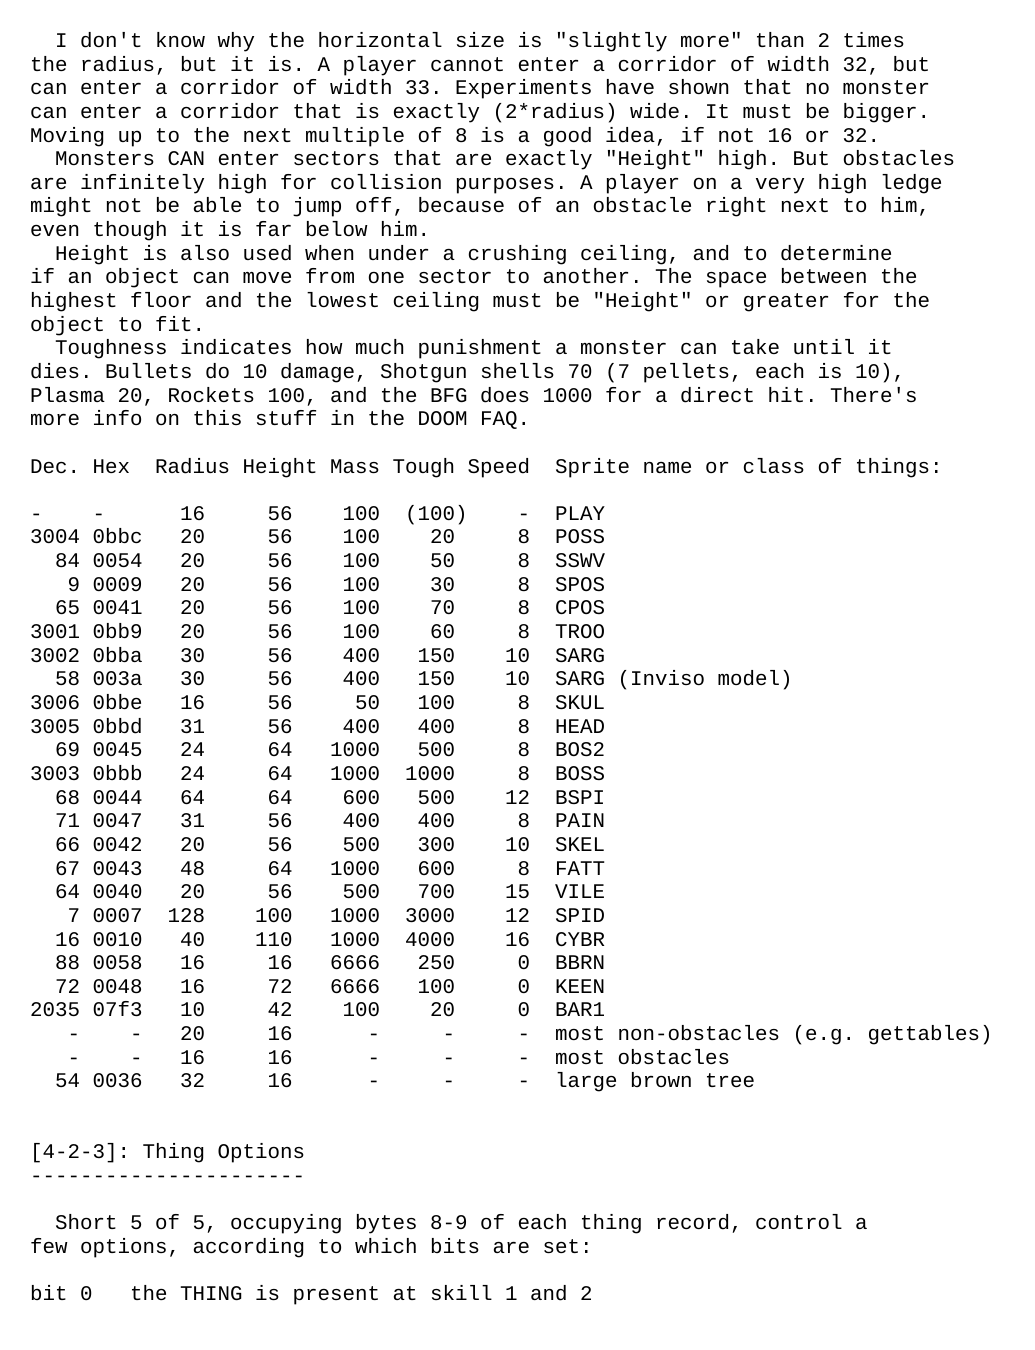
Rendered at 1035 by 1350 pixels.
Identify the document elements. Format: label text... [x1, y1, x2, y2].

text ---------------------- [30, 1165, 1005, 1189]
text 3005 0bbd 31 56 400 400 8 HEAD [30, 716, 1005, 739]
text Plasma 20, Rockets 100, and the BFG does 1000 for a direct hit. There's [30, 385, 1005, 408]
text more info on this stuff in the DOOM FAQ. [30, 408, 1005, 432]
text - - 16 56 100 (100) - PLAY [30, 503, 1005, 527]
text Monsters CAN enter sectors that are exactly "Height" high. But obstacles [30, 148, 1005, 172]
text I don't know why the horizontal size is "slightly more" than 2 times [30, 30, 1005, 54]
text 71 0047 31 56 400 400 8 PAIN [30, 810, 1005, 834]
text 3001 0bb9 20 56 100 60 8 TROO [30, 621, 1005, 645]
text object to fit. [30, 314, 1005, 337]
text can enter a corridor that is exactly (2*radius) wide. It must be bigger. [30, 101, 1005, 124]
text 3003 0bbb 24 64 1000 1000 8 BOSS [30, 763, 1005, 787]
text 67 0043 48 64 1000 600 8 FATT [30, 858, 1005, 881]
text 72 0048 16 72 6666 100 0 KEEN [30, 976, 1005, 999]
text might not be able to jump off, because of an obstacle right next to him, [30, 196, 1005, 219]
text 68 0044 64 64 600 500 12 BSPI [30, 787, 1005, 810]
text 3004 0bbc 20 56 100 20 8 POSS [30, 527, 1005, 550]
text Height is also used when under a crushing ceiling, and to determine [30, 243, 1005, 266]
text 88 0058 16 16 6666 250 0 BBRN [30, 952, 1005, 976]
text dies. Bullets do 10 damage, Shotgun shells 70 (7 pellets, each is 10), [30, 361, 1005, 385]
text 2035 07f3 10 42 100 20 0 BAR1 [30, 999, 1005, 1023]
text 9 0009 20 56 100 30 8 SPOS [30, 574, 1005, 597]
text 54 0036 32 16 - - - large brown tree [30, 1070, 1005, 1094]
text Moving up to the next multiple of 8 is a good idea, if not 16 or 32. [30, 124, 1005, 148]
text Dec. Hex Radius Height Mass Tough Speed Sprite name or class of things: [30, 456, 1005, 479]
text 3006 0bbe 16 56 50 100 8 SKUL [30, 692, 1005, 716]
text - - 16 16 - - - most obstacles [30, 1047, 1005, 1070]
text Short 5 of 5, occupying bytes 8-9 of each thing record, control a [30, 1212, 1005, 1236]
text 64 0040 20 56 500 700 15 VILE [30, 881, 1005, 905]
text - - 20 16 - - - most non-obstacles (e.g. gettables) [30, 1023, 1005, 1047]
text the radius, but it is. A player cannot enter a corridor of width 32, but [30, 54, 1005, 77]
text few options, according to which bits are set: [30, 1236, 1005, 1259]
text 84 0054 20 56 100 50 8 SSWV [30, 550, 1005, 574]
text even though it is far below him. [30, 219, 1005, 243]
text Toughness indicates how much punishment a monster can take until it [30, 337, 1005, 361]
text 66 0042 20 56 500 300 10 SKEL [30, 834, 1005, 858]
text highest floor and the lowest ceiling must be "Height" or greater for the [30, 290, 1005, 314]
text 58 003a 30 56 400 150 10 SARG (Inviso model) [30, 668, 1005, 692]
text [4-2-3]: Thing Options [30, 1141, 1005, 1165]
text 7 0007 128 100 1000 3000 12 SPID [30, 905, 1005, 928]
text 65 0041 20 56 100 70 8 CPOS [30, 597, 1005, 621]
text 16 0010 40 110 1000 4000 16 CYBR [30, 928, 1005, 952]
text are infinitely high for collision purposes. A player on a very high ledge [30, 172, 1005, 196]
text if an object can move from one sector to another. The space between the [30, 266, 1005, 290]
text 69 0045 24 64 1000 500 8 BOS2 [30, 739, 1005, 763]
text 3002 0bba 30 56 400 150 10 SARG [30, 645, 1005, 668]
text can enter a corridor of width 33. Experiments have shown that no monster [30, 77, 1005, 101]
text bit 0 the THING is present at skill 1 and 2 [30, 1283, 1005, 1307]
